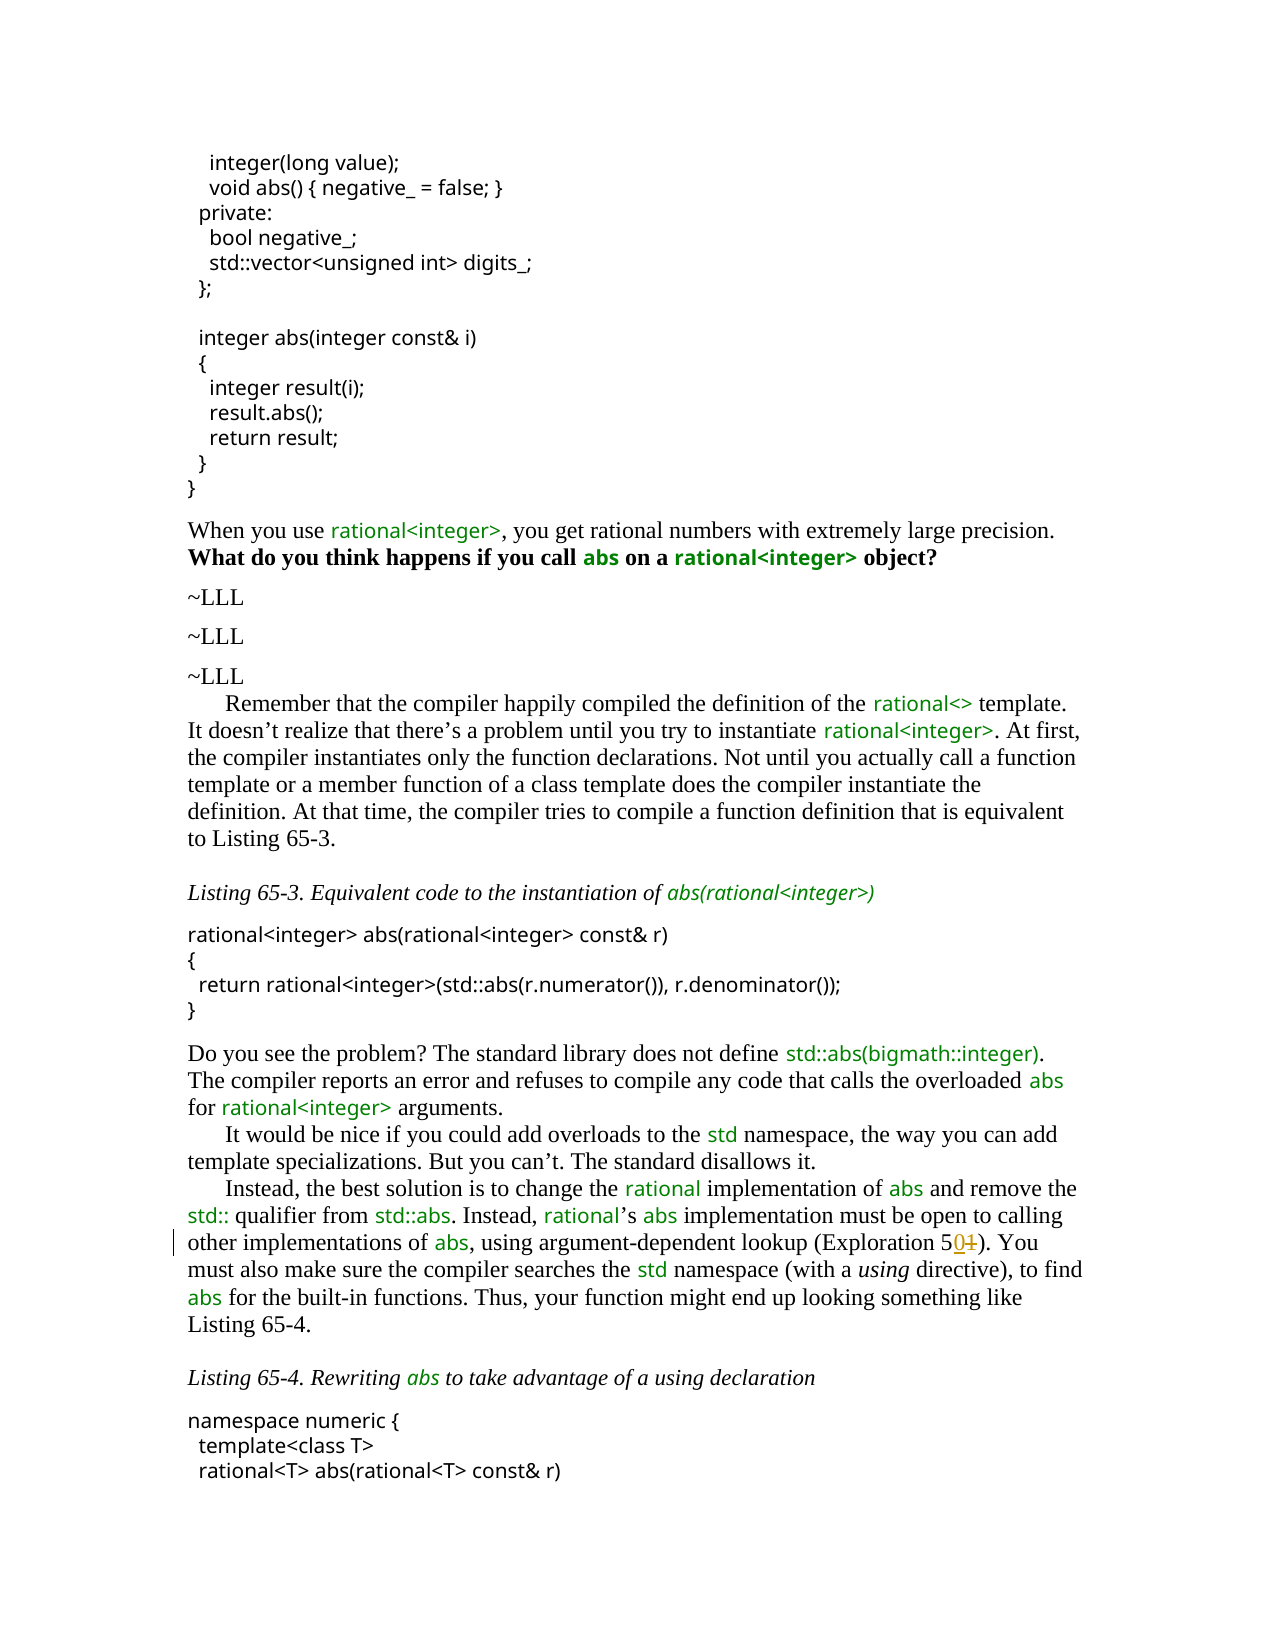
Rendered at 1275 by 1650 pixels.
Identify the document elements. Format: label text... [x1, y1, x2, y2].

text } [187, 475, 1072, 500]
text { [187, 948, 1072, 973]
text Remember that the compiler happily compiled the definition of the rational<> template. It doesn’t realize that there’s a problem until you try to instantiate rational<integer>. At first, the compiler instantiates only the function declarations. Not until you actually call a function template or a member function of a class template does the compiler instantiate the definition. At that time, the compiler tries to compile a function definition that is equivalent to Listing 65-3. [187, 689, 1087, 852]
text Listing 65-4. Rewriting abs to take advantage of a using declaration [187, 1362, 1087, 1392]
text When you use rational<integer>, you get rational numbers with extremely large precision. What do you think happens if you call abs on a rational<integer> object? [187, 517, 1087, 571]
text void abs() { negative_ = false; } [187, 175, 1072, 200]
text }; [187, 275, 1072, 300]
text Instead, the best solution is to change the rational implementation of abs and remove the std:: qualifier from std::abs. Instead, rational’s abs implementation must be open to calling other implementations of abs, using argument-dependent lookup (Exploration 50). You must also make sure the compiler searches the std namespace (with a using directive), to find abs for the built-in functions. Thus, your function might end up looking something like Listing 65-4. [187, 1175, 1087, 1337]
text namespace numeric { [187, 1408, 1072, 1433]
text return result; [187, 425, 1072, 450]
text Do you see the problem? The standard library does not define std::abs(bigmath::integer). The compiler reports an error and refuses to compile any code that calls the overloaded abs for rational<integer> arguments. [187, 1039, 1087, 1121]
text integer(long value); [187, 150, 1072, 175]
text rational<T> abs(rational<T> const& r) [187, 1458, 1072, 1483]
text ~LLL [187, 662, 1087, 689]
text template<class T> [187, 1433, 1072, 1458]
text result.abs(); [187, 400, 1072, 425]
text return rational<integer>(std::abs(r.numerator()), r.denominator()); [187, 973, 1072, 998]
text } [187, 450, 1072, 475]
text integer result(i); [187, 375, 1072, 400]
text integer abs(integer const& i) [187, 325, 1072, 350]
text std::vector<unsigned int> digits_; [187, 250, 1072, 275]
text ~LLL [187, 623, 1087, 650]
text bool negative_; [187, 225, 1072, 250]
text rational<integer> abs(rational<integer> const& r) [187, 923, 1072, 948]
text It would be nice if you could add overloads to the std namespace, the way you can add template specializations. But you can’t. The standard disallows it. [187, 1121, 1087, 1175]
text private: [187, 200, 1072, 225]
text Listing 65-3. Equivalent code to the instantiation of abs(rational<integer>) [187, 877, 1087, 906]
text { [187, 350, 1072, 375]
text } [187, 998, 1072, 1023]
text ~LLL [187, 583, 1087, 610]
